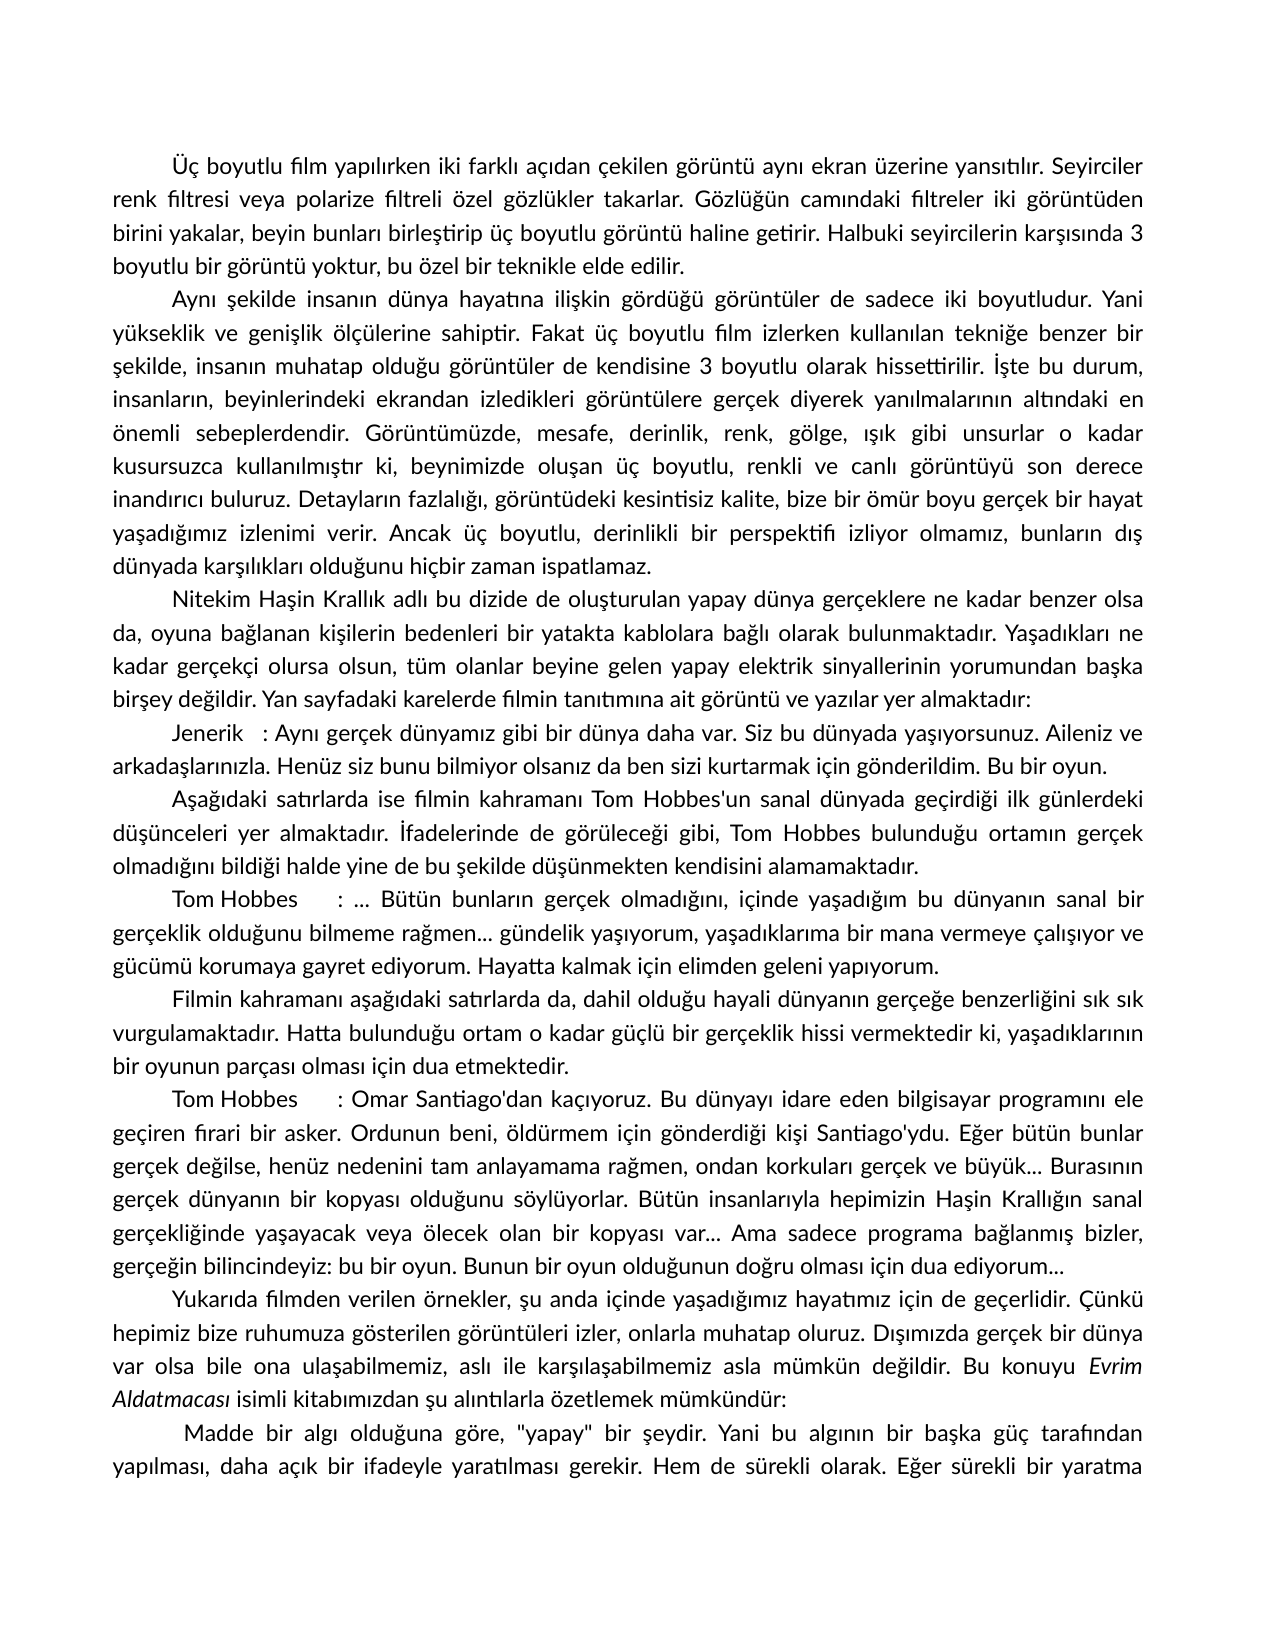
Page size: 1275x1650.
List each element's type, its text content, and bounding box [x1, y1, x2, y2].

text Aynı şekilde insanın dünya hayatına ilişkin gördüğü görüntüler de sadece iki boyutludur. Yani yükseklik ve genişlik ölçülerine sahiptir. Fakat üç boyutlu film izlerken kullanılan tekniğe benzer bir şekilde, insanın muhatap olduğu görüntüler de kendisine 3 boyutlu olarak hissettirilir. İşte bu durum, insanların, beyinlerindeki ekrandan izledikleri görüntülere gerçek diyerek yanılmalarının altındaki en önemli sebeplerdendir. Görüntümüzde, mesafe, derinlik, renk, gölge, ışık gibi unsurlar o kadar kusursuzca kullanılmıştır ki, beynimizde oluşan üç boyutlu, renkli ve canlı görüntüyü son derece inandırıcı buluruz. Detayların fazlalığı, görüntüdeki kesintisiz kalite, bize bir ömür boyu gerçek bir hayat yaşadığımız izlenimi verir. Ancak üç boyutlu, derinlikli bir perspektifi izliyor olmamız, bunların dış dünyada karşılıkları olduğunu hiçbir zaman ispatlamaz. [112, 281, 1145, 581]
text Üç boyutlu film yapılırken iki farklı açıdan çekilen görüntü aynı ekran üzerine yansıtılır. Seyirciler renk filtresi veya polarize filtreli özel gözlükler takarlar. Gözlüğün camındaki filtreler iki görüntüden birini yakalar, beyin bunları birleştirip üç boyutlu görüntü haline getirir. Halbuki seyircilerin karşısında 3 boyutlu bir görüntü yoktur, bu özel bir teknikle elde edilir. [112, 148, 1145, 281]
text Nitekim Haşin Krallık adlı bu dizide de oluşturulan yapay dünya gerçeklere ne kadar benzer olsa da, oyuna bağlanan kişilerin bedenleri bir yatakta kablolara bağlı olarak bulunmaktadır. Yaşadıkları ne kadar gerçekçi olursa olsun, tüm olanlar beyine gelen yapay elektrik sinyallerinin yorumundan başka birşey değildir. Yan sayfadaki karelerde filmin tanıtımına ait görüntü ve yazılar yer almaktadır: [112, 581, 1145, 714]
text Aşağıdaki satırlarda ise filmin kahramanı Tom Hobbes'un sanal dünyada geçirdiği ilk günlerdeki düşünceleri yer almaktadır. İfadelerinde de görüleceği gibi, Tom Hobbes bulunduğu ortamın gerçek olmadığını bildiği halde yine de bu şekilde düşünmekten kendisini alamamaktadır. [112, 781, 1145, 881]
text Yukarıda filmden verilen örnekler, şu anda içinde yaşadığımız hayatımız için de geçerlidir. Çünkü hepimiz bize ruhumuza gösterilen görüntüleri izler, onlarla muhatap oluruz. Dışımızda gerçek bir dünya var olsa bile ona ulaşabilmemiz, aslı ile karşılaşabilmemiz asla mümkün değildir. Bu konuyu Evrim Aldatmacası isimli kitabımızdan şu alıntılarla özetlemek mümkündür: [112, 1281, 1145, 1414]
text Madde bir algı olduğuna göre, "yapay" bir şeydir. Yani bu algının bir başka güç tarafından yapılması, daha açık bir ifadeyle yaratılması gerekir. Hem de sürekli olarak. Eğer sürekli bir yaratma [112, 1414, 1145, 1481]
text Filmin kahramanı aşağıdaki satırlarda da, dahil olduğu hayali dünyanın gerçeğe benzerliğini sık sık vurgulamaktadır. Hatta bulunduğu ortam o kadar güçlü bir gerçeklik hissi vermektedir ki, yaşadıklarının bir oyunun parçası olması için dua etmektedir. [112, 981, 1145, 1081]
text Jenerik : Aynı gerçek dünyamız gibi bir dünya daha var. Siz bu dünyada yaşıyorsunuz. Aileniz ve arkadaşlarınızla. Henüz siz bunu bilmiyor olsanız da ben sizi kurtarmak için gönderildim. Bu bir oyun. [112, 714, 1145, 781]
text Tom Hobbes : Omar Santiago'dan kaçıyoruz. Bu dünyayı idare eden bilgisayar programını ele geçiren firari bir asker. Ordunun beni, öldürmem için gönderdiği kişi Santiago'ydu. Eğer bütün bunlar gerçek değilse, henüz nedenini tam anlayamama rağmen, ondan korkuları gerçek ve büyük... Burasının gerçek dünyanın bir kopyası olduğunu söylüyorlar. Bütün insanlarıyla hepimizin Haşin Krallığın sanal gerçekliğinde yaşayacak veya ölecek olan bir kopyası var... Ama sadece programa bağlanmış bizler, gerçeğin bilincindeyiz: bu bir oyun. Bunun bir oyun olduğunun doğru olması için dua ediyorum... [112, 1081, 1145, 1281]
text Tom Hobbes : ... Bütün bunların gerçek olmadığını, içinde yaşadığım bu dünyanın sanal bir gerçeklik olduğunu bilmeme rağmen... gündelik yaşıyorum, yaşadıklarıma bir mana vermeye çalışıyor ve gücümü korumaya gayret ediyorum. Hayatta kalmak için elimden geleni yapıyorum. [112, 881, 1145, 981]
